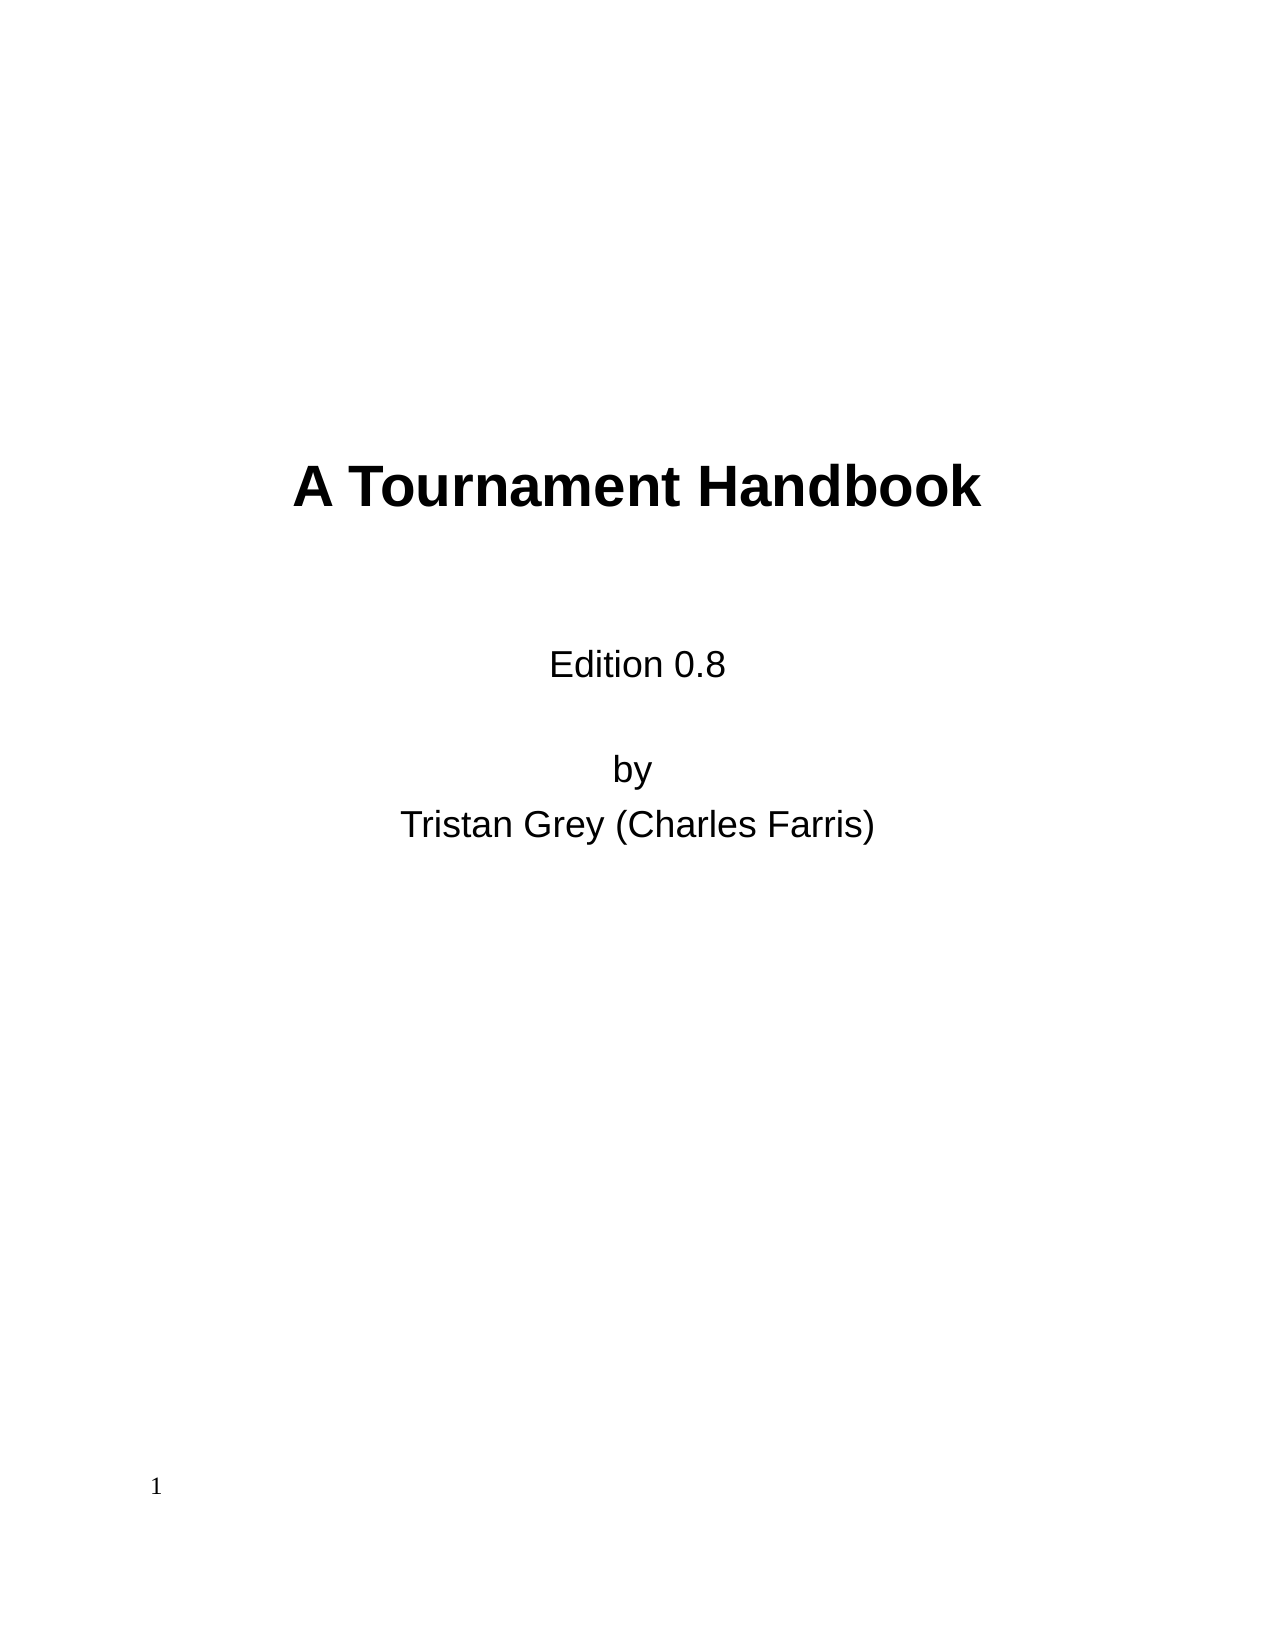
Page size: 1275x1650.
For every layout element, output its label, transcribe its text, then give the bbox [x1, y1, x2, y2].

subtitle by [150, 747, 1125, 790]
title A Tournament Handbook [150, 451, 1125, 518]
subtitle Tristan Grey (Charles Farris) [150, 802, 1125, 846]
subtitle Edition 0.8 [150, 642, 1125, 685]
